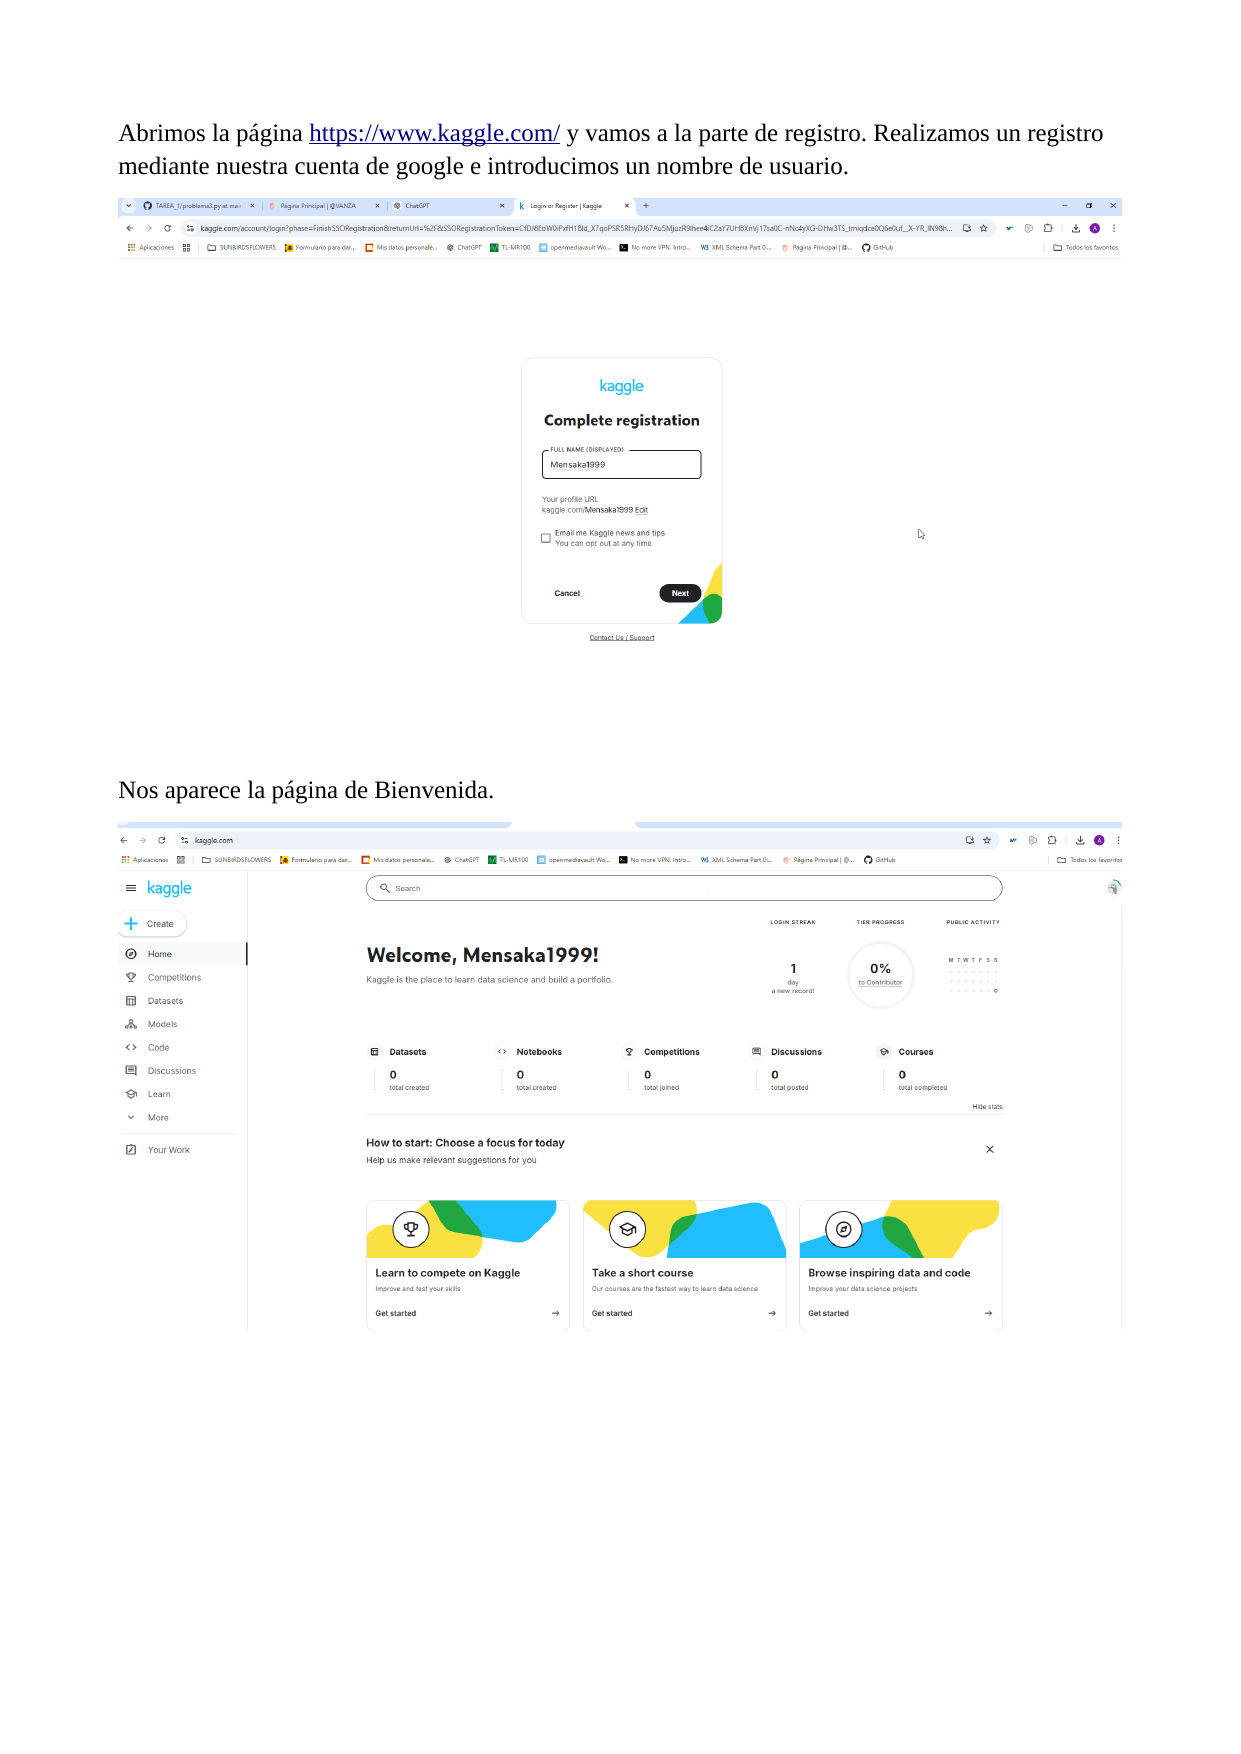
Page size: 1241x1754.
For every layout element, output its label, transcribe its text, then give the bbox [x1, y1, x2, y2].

picture [118, 198, 1123, 709]
picture [118, 822, 1123, 1331]
text Nos aparece la página de Bienvenida. [118, 775, 1122, 804]
text Abrimos la página https://www.kaggle.com/ y vamos a la parte de registro. Realizamos un registro mediante nuestra cuenta de google e introducimos un nombre de usuario. [118, 118, 1122, 180]
